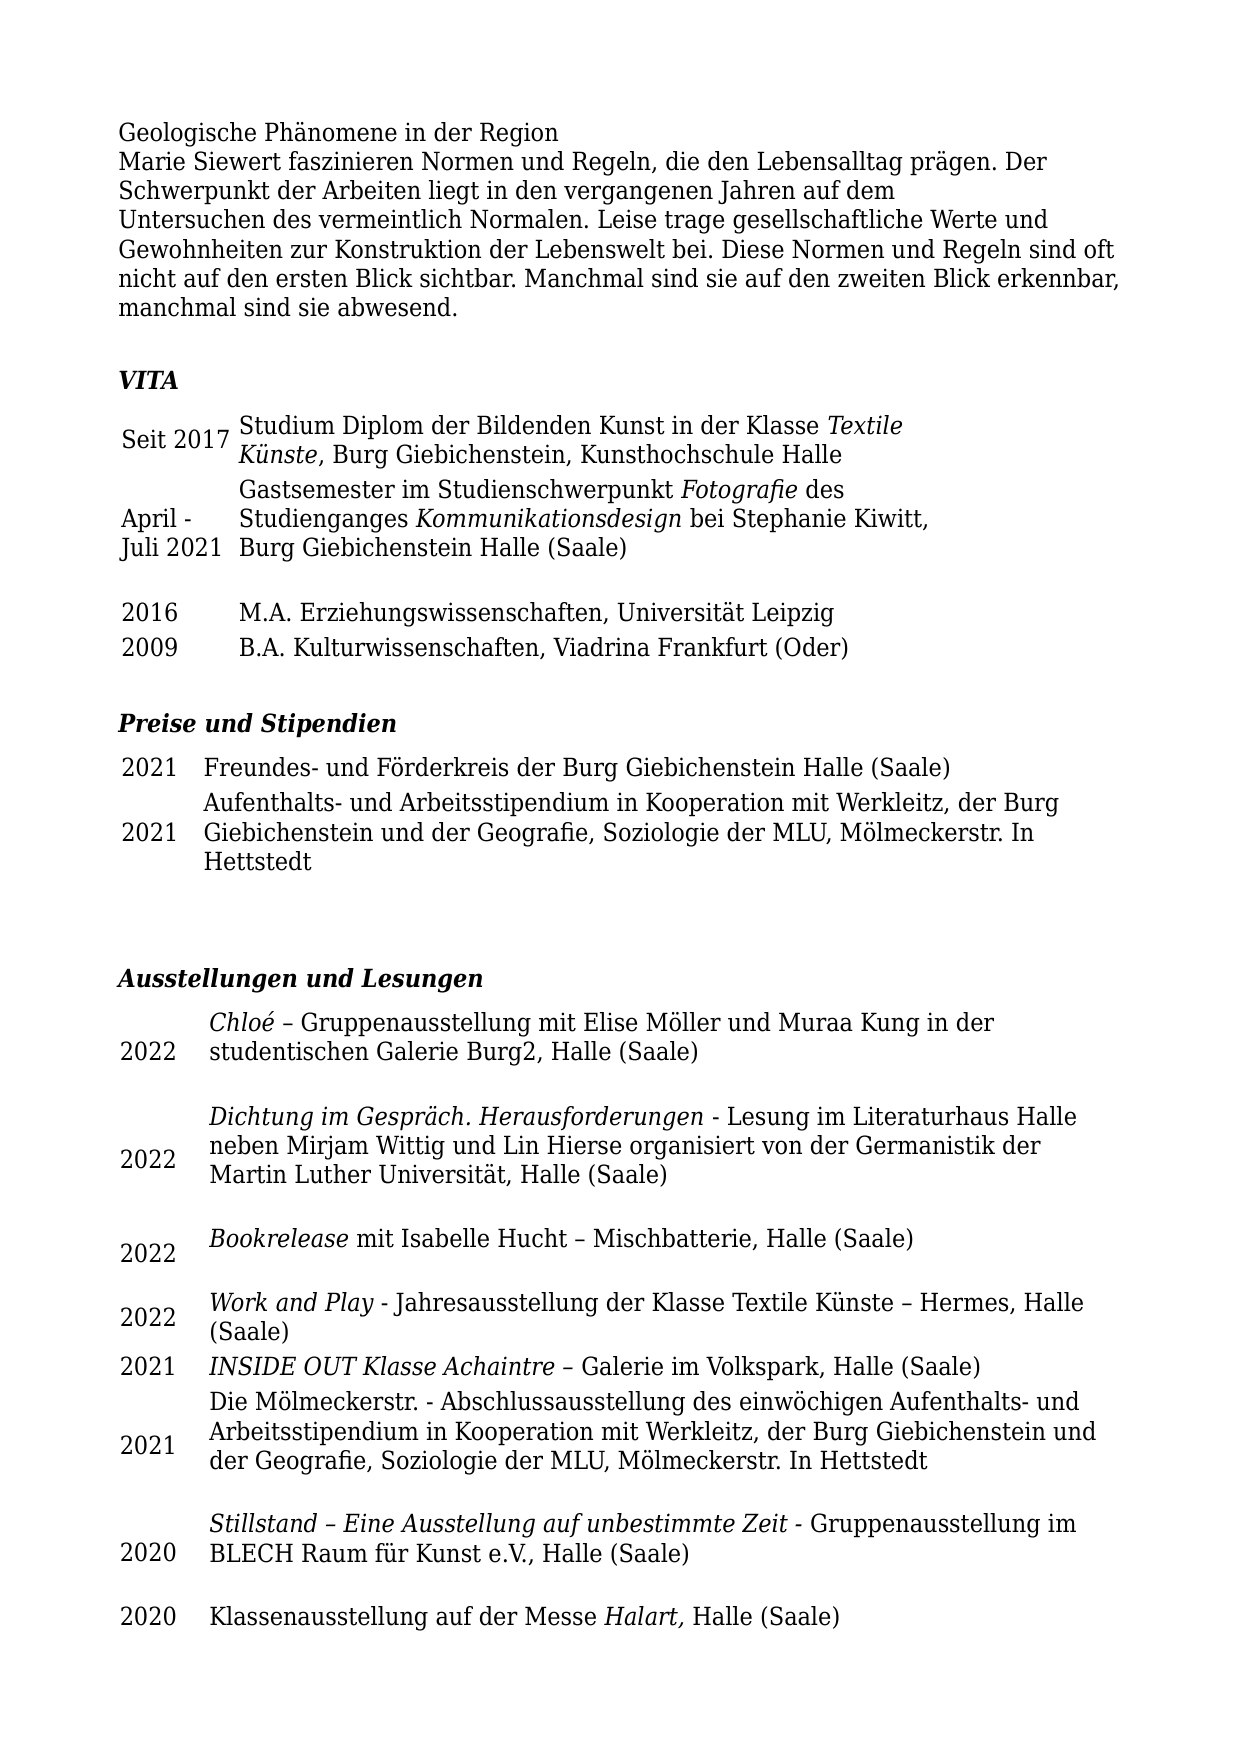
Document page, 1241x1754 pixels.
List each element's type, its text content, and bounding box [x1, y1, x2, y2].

table_cell 2021 [117, 1385, 206, 1507]
table_header Chloé – Gruppenausstellung mit Elise Möller und Muraa Kung in der studentischen Galerie Burg2, Halle (Saale) [206, 1006, 1122, 1099]
text Schwerpunkt der Arbeiten liegt in den vergangenen Jahren auf dem [118, 176, 1122, 206]
table_cell 2020 [117, 1507, 206, 1600]
table_cell Bookrelease mit Isabelle Hucht – Mischbatterie, Halle (Saale) [206, 1221, 1122, 1286]
table_cell Aufenthalts- und Arbeitsstipendium in Kooperation mit Werkleitz, der Burg Giebichenstein und der Geografie, Soziologie der MLU, Mölmeckerstr. In Hettstedt [200, 786, 1122, 879]
table_cell Klassenausstellung auf der Messe Halart, Halle (Saale) [206, 1600, 1122, 1635]
table_header Studium Diplom der Bildenden Kunst in der Klasse Textile Künste, Burg Giebichenstein, Kunsthochschule Halle [236, 408, 946, 472]
text Untersuchen des vermeintlich Normalen. Leise trage gesellschaftliche Werte und Gewohnheiten zur Konstruktion der Lebenswelt bei. Diese Normen und Regeln sind oft nicht auf den ersten Blick sichtbar. Manchmal sind sie auf den zweiten Blick erkennbar, manchmal sind sie abwesend. [118, 206, 1122, 322]
table_cell [200, 879, 1122, 914]
table_cell April - Juli 2021 [118, 472, 236, 595]
text Geologische Phänomene in der Region [118, 118, 1122, 147]
subtitle VITA [118, 366, 1122, 395]
table_cell B.A. Kulturwissenschaften, Viadrina Frankfurt (Oder) [236, 630, 946, 665]
table_cell Stillstand – Eine Ausstellung auf unbestimmte Zeit - Gruppenausstellung im BLECH Raum für Kunst e.V., Halle (Saale) [206, 1507, 1122, 1600]
table_header 2021 [118, 751, 200, 786]
table_cell Work and Play - Jahresausstellung der Klasse Textile Künste – Hermes, Halle (Saale) [206, 1286, 1122, 1350]
table_cell INSIDE OUT Klasse Achaintre – Galerie im Volkspark, Halle (Saale) [206, 1350, 1122, 1385]
table_cell 2016 [118, 595, 236, 630]
table_cell 2022 [117, 1099, 206, 1221]
table_cell [200, 914, 1122, 949]
subtitle Preise und Stipendien [118, 709, 1122, 738]
table_cell Dichtung im Gespräch. Herausforderungen - Lesung im Literaturhaus Halle neben Mirjam Wittig und Lin Hierse organisiert von der Germanistik der Martin Luther Universität, Halle (Saale) [206, 1099, 1122, 1221]
table_cell [118, 914, 200, 949]
table_cell [118, 879, 200, 914]
table_header Seit 2017 [118, 408, 236, 472]
table_cell 2022 [117, 1286, 206, 1350]
table_cell 2022 [117, 1221, 206, 1286]
table_cell M.A. Erziehungswissenschaften, Universität Leipzig [236, 595, 946, 630]
table_cell 2020 [117, 1600, 206, 1635]
table_header 2022 [117, 1006, 206, 1099]
subtitle Ausstellungen und Lesungen [118, 964, 1122, 993]
table_cell 2009 [118, 630, 236, 665]
table_cell Gastsemester im Studienschwerpunkt Fotografie des Studienganges Kommunikationsdesign bei Stephanie Kiwitt, Burg Giebichenstein Halle (Saale) [236, 472, 946, 595]
table_cell Die Mölmeckerstr. - Abschlussausstellung des einwöchigen Aufenthalts- und Arbeitsstipendium in Kooperation mit Werkleitz, der Burg Giebichenstein und der Geografie, Soziologie der MLU, Mölmeckerstr. In Hettstedt [206, 1385, 1122, 1507]
table_cell 2021 [117, 1350, 206, 1385]
table_cell 2021 [118, 786, 200, 879]
text Marie Siewert faszinieren Normen und Regeln, die den Lebensalltag prägen. Der [118, 147, 1122, 176]
table_header Freundes- und Förderkreis der Burg Giebichenstein Halle (Saale) [200, 751, 1122, 786]
